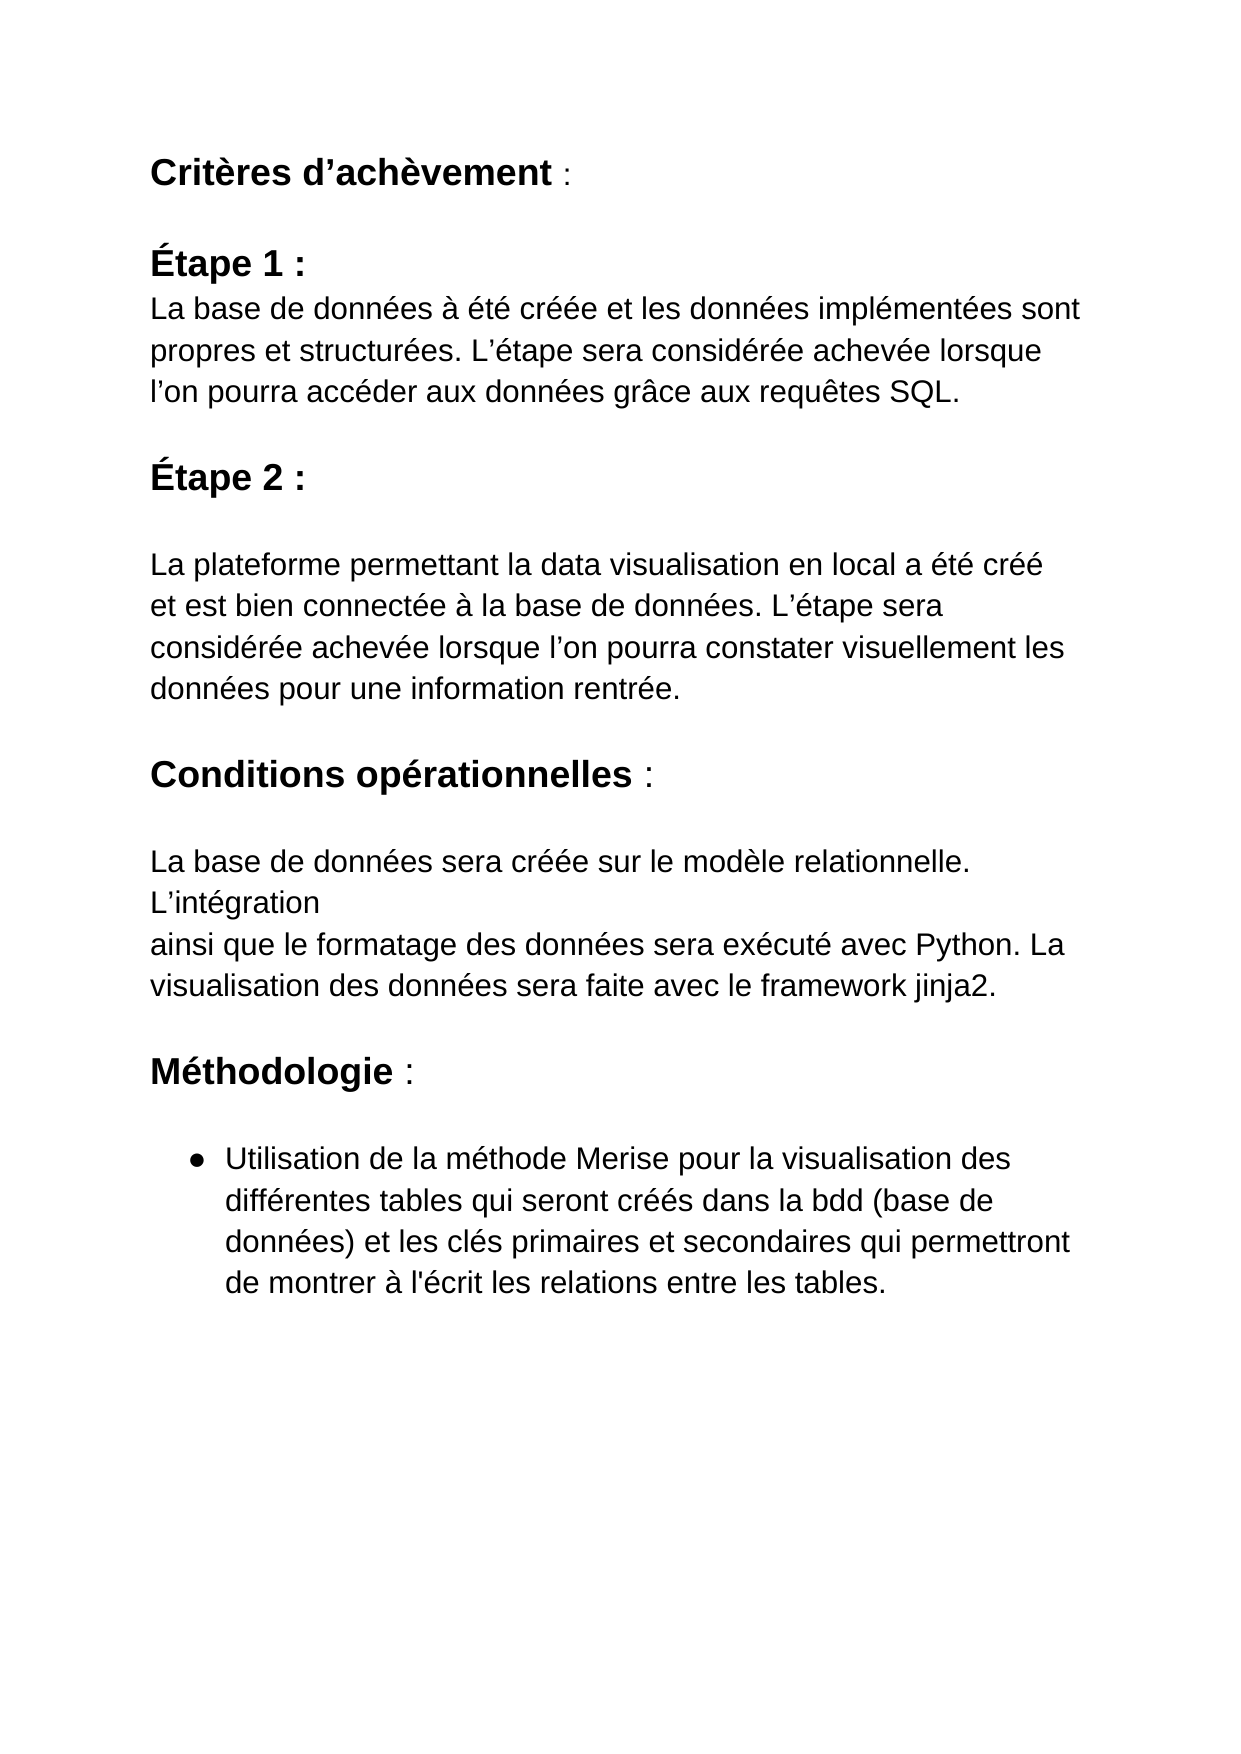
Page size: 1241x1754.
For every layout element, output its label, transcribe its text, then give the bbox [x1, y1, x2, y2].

text Méthodologie : [150, 1049, 1090, 1093]
text Critères d’achèvement : [150, 150, 1090, 193]
text La plateforme permettant la data visualisation en local a été créé [150, 546, 1090, 582]
text Étape 1 : [150, 241, 1090, 284]
text propres et structurées. L’étape sera considérée achevée lorsque [150, 332, 1090, 368]
text et est bien connectée à la base de données. L’étape sera considérée achevée lorsque l’on pourra constater visuellement les données pour une information rentrée. [150, 587, 1090, 706]
text ainsi que le formatage des données sera exécuté avec Python. La [150, 926, 1090, 962]
text Conditions opérationnelles : [150, 752, 1090, 796]
list Utilisation de la méthode Merise pour la visualisation des différentes tables qui seront créés dans la bdd (base de données) et les clés primaires et secondaires qui permettront de montrer à l'écrit les relations entre les tables. [187, 1140, 1090, 1300]
text visualisation des données sera faite avec le framework jinja2. [150, 967, 1090, 1003]
text Étape 2 : [150, 455, 1090, 498]
text La base de données à été créée et les données implémentées sont [150, 290, 1090, 326]
text La base de données sera créée sur le modèle relationnelle. L’intégration [150, 843, 1090, 921]
text l’on pourra accéder aux données grâce aux requêtes SQL. [150, 373, 1090, 409]
